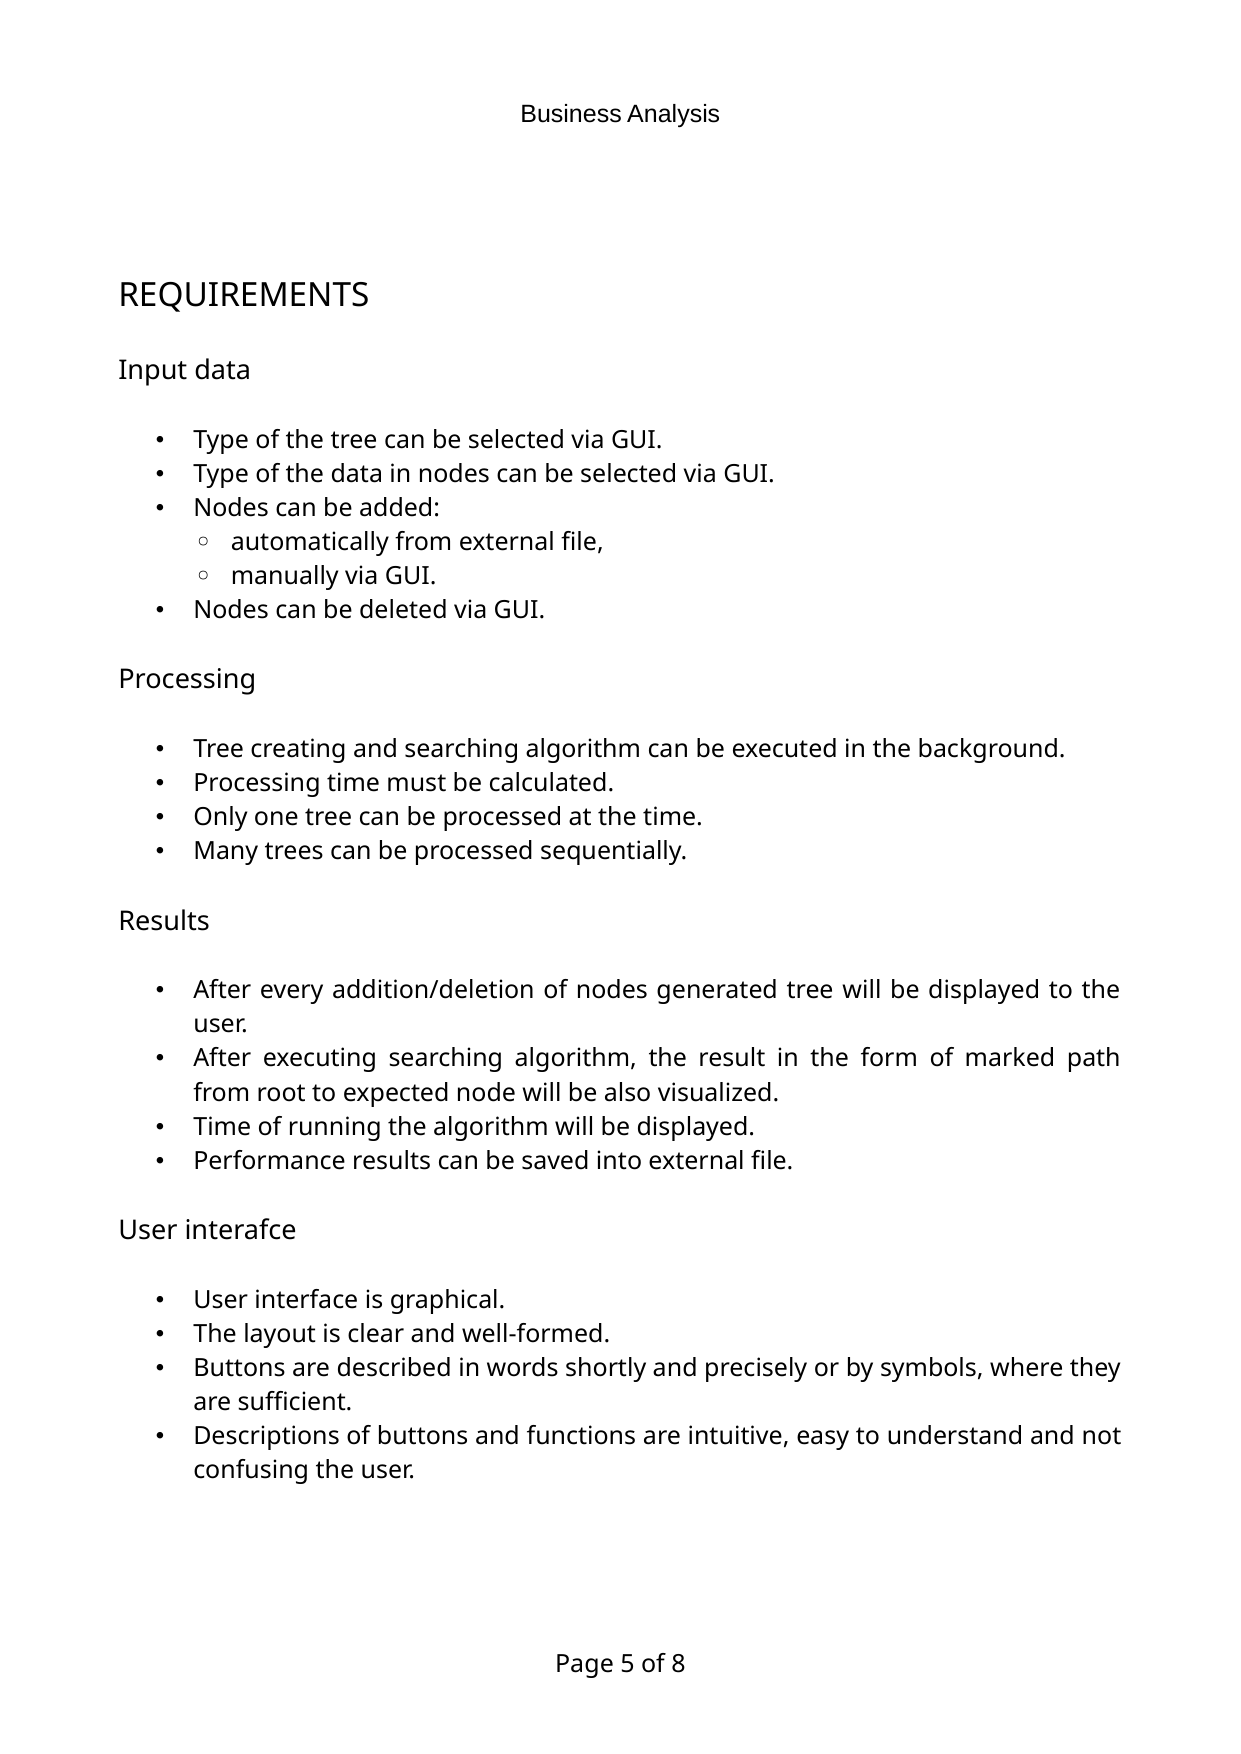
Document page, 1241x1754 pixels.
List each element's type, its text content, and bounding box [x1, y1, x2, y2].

list The layout is clear and well-formed. [156, 1315, 1122, 1349]
text Processing [118, 660, 1122, 697]
list automatically from external file, [193, 523, 1122, 558]
list Type of the tree can be selected via GUI. [156, 421, 1122, 455]
list After executing searching algorithm, the result in the form of marked path from root to expected node will be also visualized. [156, 1040, 1122, 1108]
list Nodes can be deleted via GUI. [156, 592, 1122, 626]
text Results [118, 901, 1122, 938]
list Only one tree can be processed at the time. [156, 799, 1122, 833]
text Input data [118, 350, 1122, 387]
text REQUIREMENTS [118, 271, 1122, 316]
list Many trees can be processed sequentially. [156, 833, 1122, 867]
list Buttons are described in words shortly and precisely or by symbols, where they are sufficient. [156, 1349, 1122, 1418]
list After every addition/deletion of nodes generated tree will be displayed to the user. [156, 972, 1122, 1040]
list Performance results can be saved into external file. [156, 1142, 1122, 1176]
list Tree creating and searching algorithm can be executed in the background. [156, 731, 1122, 765]
list manually via GUI. [193, 558, 1122, 592]
list User interface is graphical. [156, 1281, 1122, 1315]
list Time of running the algorithm will be displayed. [156, 1108, 1122, 1142]
list Descriptions of buttons and functions are intuitive, easy to understand and not confusing the user. [156, 1418, 1122, 1486]
list Processing time must be calculated. [156, 765, 1122, 799]
list Type of the data in nodes can be selected via GUI. [156, 455, 1122, 489]
list Nodes can be added: [156, 489, 1122, 523]
text User interafce [118, 1210, 1122, 1247]
